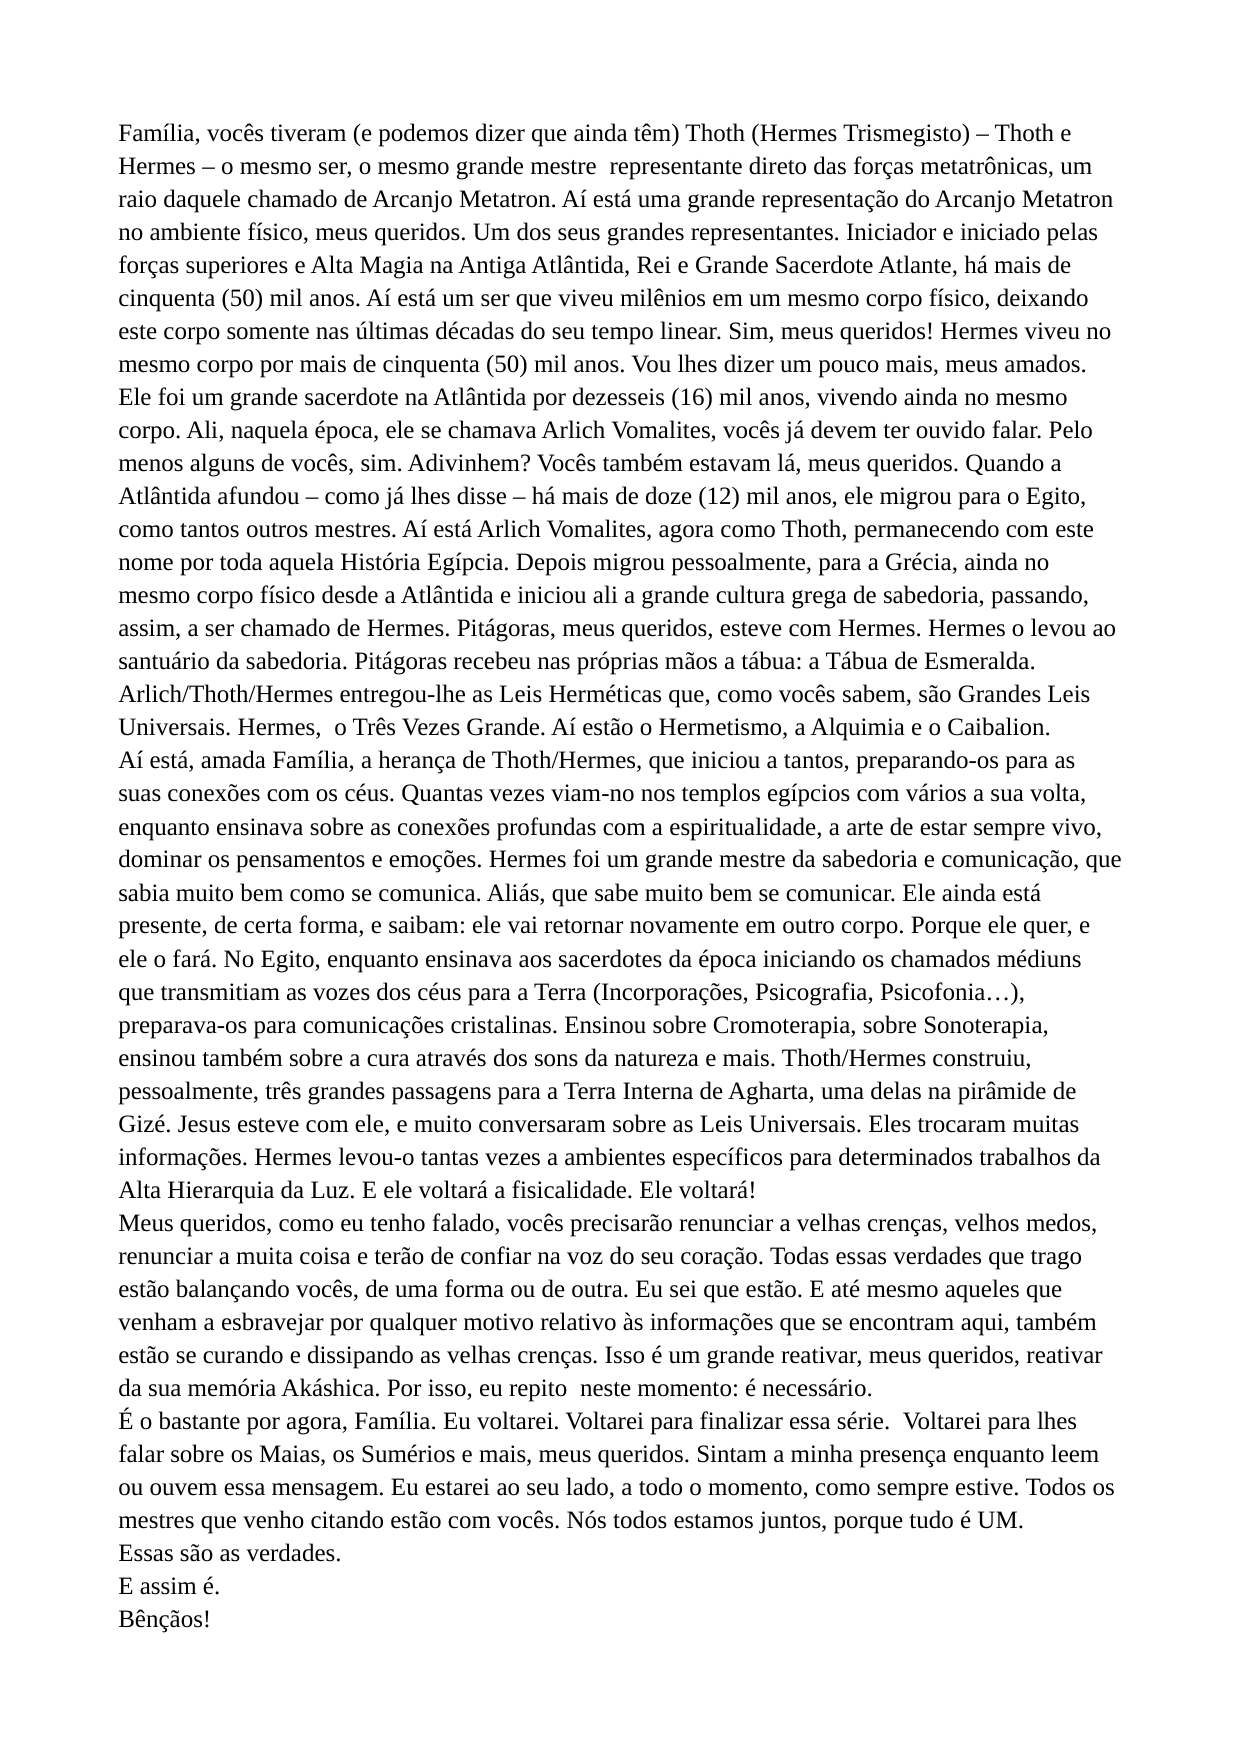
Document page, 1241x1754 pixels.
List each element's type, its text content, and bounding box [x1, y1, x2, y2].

text Meus queridos, como eu tenho falado, vocês precisarão renunciar a velhas crenças, velhos medos, renunciar a muita coisa e terão de confiar na voz do seu coração. Todas essas verdades que trago estão balançando vocês, de uma forma ou de outra. Eu sei que estão. E até mesmo aqueles que venham a esbravejar por qualquer motivo relativo às informações que se encontram aqui, também estão se curando e dissipando as velhas crenças. Isso é um grande reativar, meus queridos, reativar da sua memória Akáshica. Por isso, eu repito neste momento: é necessário. [118, 1208, 1122, 1402]
text E assim é. [118, 1571, 1122, 1600]
text Aí está, amada Família, a herança de Thoth/Hermes, que iniciou a tantos, preparando-os para as suas conexões com os céus. Quantas vezes viam-no nos templos egípcios com vários a sua volta, enquanto ensinava sobre as conexões profundas com a espiritualidade, a arte de estar sempre vivo, dominar os pensamentos e emoções. Hermes foi um grande mestre da sabedoria e comunicação, que sabia muito bem como se comunica. Aliás, que sabe muito bem se comunicar. Ele ainda está presente, de certa forma, e saibam: ele vai retornar novamente em outro corpo. Porque ele quer, e ele o fará. No Egito, enquanto ensinava aos sacerdotes da época iniciando os chamados médiuns que transmitiam as vozes dos céus para a Terra (Incorporações, Psicografia, Psicofonia…), preparava-os para comunicações cristalinas. Ensinou sobre Cromoterapia, sobre Sonoterapia, ensinou também sobre a cura através dos sons da natureza e mais. Thoth/Hermes construiu, pessoalmente, três grandes passagens para a Terra Interna de Agharta, uma delas na pirâmide de Gizé. Jesus esteve com ele, e muito conversaram sobre as Leis Universais. Eles trocaram muitas informações. Hermes levou-o tantas vezes a ambientes específicos para determinados trabalhos da Alta Hierarquia da Luz. E ele voltará a fisicalidade. Ele voltará! [118, 746, 1122, 1203]
text Essas são as verdades. [118, 1538, 1122, 1567]
text Família, vocês tiveram (e podemos dizer que ainda têm) Thoth (Hermes Trismegisto) – Thoth e Hermes – o mesmo ser, o mesmo grande mestre representante direto das forças metatrônicas, um raio daquele chamado de Arcanjo Metatron. Aí está uma grande representação do Arcanjo Metatron no ambiente físico, meus queridos. Um dos seus grandes representantes. Iniciador e iniciado pelas forças superiores e Alta Magia na Antiga Atlântida, Rei e Grande Sacerdote Atlante, há mais de cinquenta (50) mil anos. Aí está um ser que viveu milênios em um mesmo corpo físico, deixando este corpo somente nas últimas décadas do seu tempo linear. Sim, meus queridos! Hermes viveu no mesmo corpo por mais de cinquenta (50) mil anos. Vou lhes dizer um pouco mais, meus amados. Ele foi um grande sacerdote na Atlântida por dezesseis (16) mil anos, vivendo ainda no mesmo corpo. Ali, naquela época, ele se chamava Arlich Vomalites, vocês já devem ter ouvido falar. Pelo menos alguns de vocês, sim. Adivinhem? Vocês também estavam lá, meus queridos. Quando a Atlântida afundou – como já lhes disse – há mais de doze (12) mil anos, ele migrou para o Egito, como tantos outros mestres. Aí está Arlich Vomalites, agora como Thoth, permanecendo com este nome por toda aquela História Egípcia. Depois migrou pessoalmente, para a Grécia, ainda no mesmo corpo físico desde a Atlântida e iniciou ali a grande cultura grega de sabedoria, passando, assim, a ser chamado de Hermes. Pitágoras, meus queridos, esteve com Hermes. Hermes o levou ao santuário da sabedoria. Pitágoras recebeu nas próprias mãos a tábua: a Tábua de Esmeralda. Arlich/Thoth/Hermes entregou-lhe as Leis Herméticas que, como vocês sabem, são Grandes Leis Universais. Hermes, o Três Vezes Grande. Aí estão o Hermetismo, a Alquimia e o Caibalion. [118, 118, 1122, 741]
text Bênçãos! [118, 1604, 1122, 1633]
text É o bastante por agora, Família. Eu voltarei. Voltarei para finalizar essa série. Voltarei para lhes falar sobre os Maias, os Sumérios e mais, meus queridos. Sintam a minha presença enquanto leem ou ouvem essa mensagem. Eu estarei ao seu lado, a todo o momento, como sempre estive. Todos os mestres que venho citando estão com vocês. Nós todos estamos juntos, porque tudo é UM. [118, 1406, 1122, 1534]
